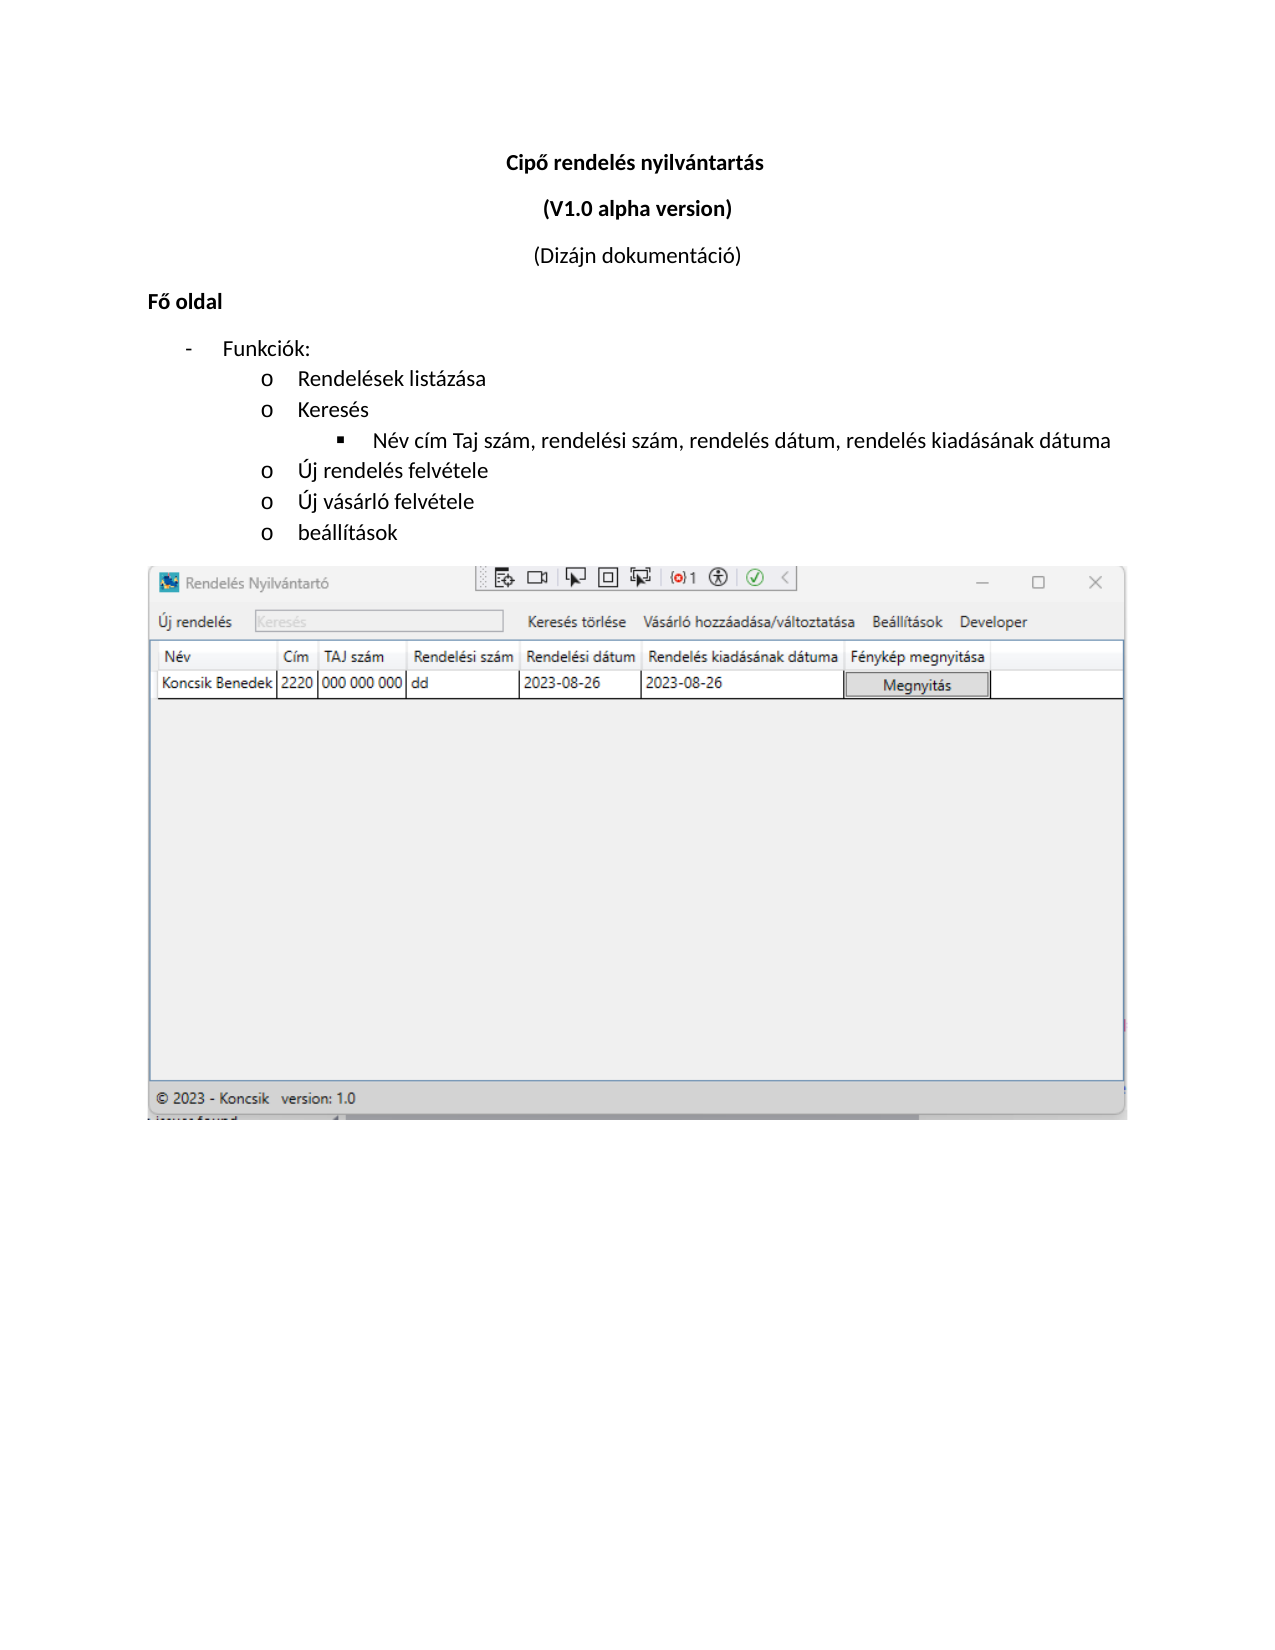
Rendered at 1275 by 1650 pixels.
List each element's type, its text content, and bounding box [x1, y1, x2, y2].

text (V1.0 alpha version) [148, 194, 1127, 222]
list Keresés [260, 395, 1127, 424]
list beállítások [260, 518, 1127, 547]
text (Dizájn dokumentáció) [148, 241, 1127, 269]
list Rendelések listázása [260, 364, 1127, 393]
text Cipő rendelés nyilvántartás [148, 148, 1127, 176]
list Funkciók: [185, 334, 1127, 362]
text Fő oldal [148, 287, 1127, 315]
list Új rendelés felvétele [260, 456, 1127, 485]
list Új vásárló felvétele [260, 487, 1127, 516]
list Név cím Taj szám, rendelési szám, rendelés dátum, rendelés kiadásának dátuma [335, 426, 1127, 454]
